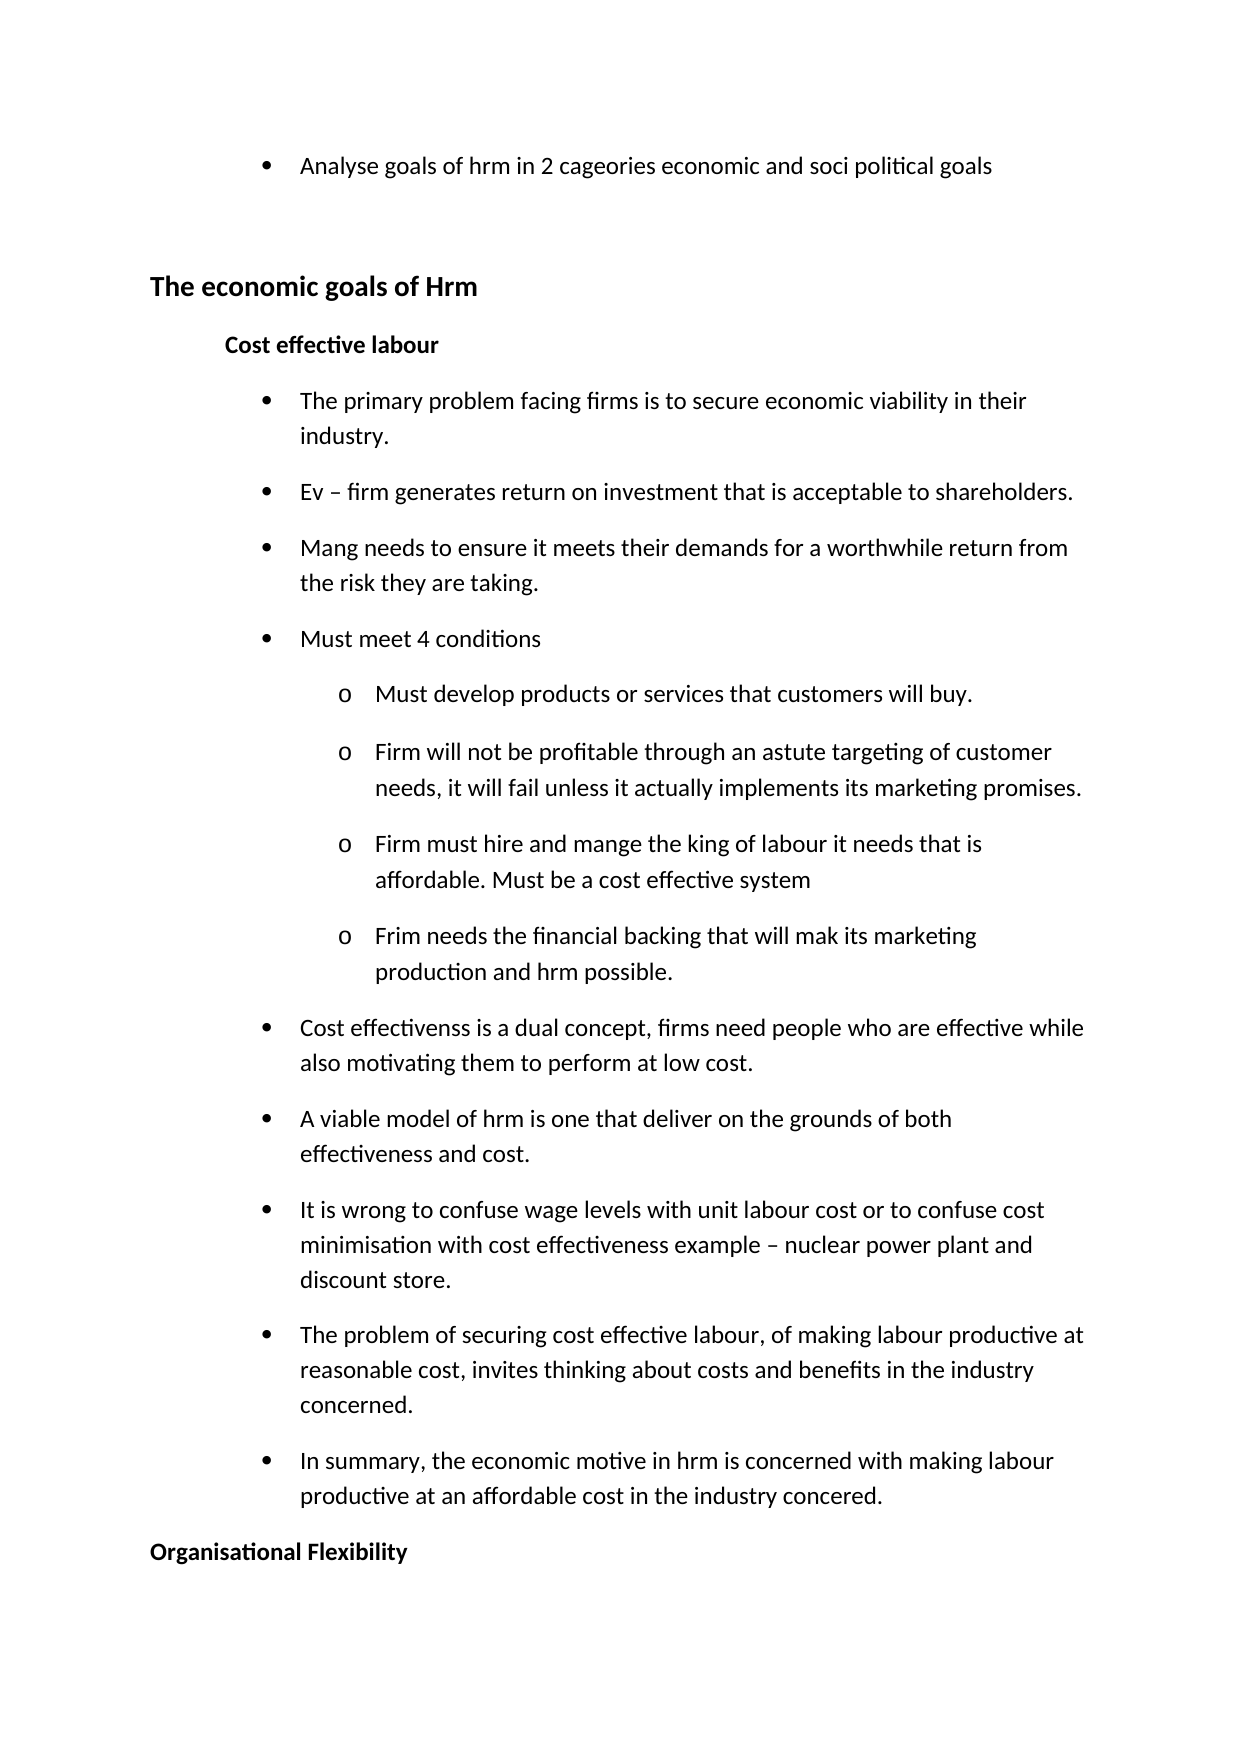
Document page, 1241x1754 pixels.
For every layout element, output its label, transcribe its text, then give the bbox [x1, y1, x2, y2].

list Mang needs to ensure it meets their demands for a worthwhile return from the risk they are taking. [262, 532, 1090, 597]
text The economic goals of Hrm [150, 268, 1090, 303]
list Frim needs the financial backing that will mak its marketing production and hrm possible. [337, 920, 1090, 987]
list Firm must hire and mange the king of labour it needs that is affordable. Must be a cost effective system [337, 828, 1090, 895]
list In summary, the economic motive in hrm is concerned with making labour productive at an affordable cost in the industry concered. [262, 1445, 1090, 1511]
list The problem of securing cost effective labour, of making labour productive at reasonable cost, invites thinking about costs and benefits in the industry concerned. [262, 1319, 1090, 1420]
list Cost effectivenss is a dual concept, firms need people who are effective while also motivating them to perform at low cost. [262, 1012, 1090, 1078]
list The primary problem facing firms is to secure economic viability in their industry. [262, 385, 1090, 451]
list Cost effective labour [225, 329, 1090, 360]
list Must meet 4 conditions [262, 623, 1090, 653]
list Ev – firm generates return on investment that is acceptable to shareholders. [262, 476, 1090, 507]
text Organisational Flexibility [150, 1536, 1090, 1567]
list Analyse goals of hrm in 2 cageories economic and soci political goals [262, 150, 1090, 181]
list Firm will not be profitable through an astute targeting of customer needs, it will fail unless it actually implements its marketing promises. [337, 736, 1090, 803]
list A viable model of hrm is one that deliver on the grounds of both effectiveness and cost. [262, 1103, 1090, 1168]
list It is wrong to confuse wage levels with unit labour cost or to confuse cost minimisation with cost effectiveness example – nuclear power plant and discount store. [262, 1194, 1090, 1294]
list Must develop products or services that customers will buy. [337, 678, 1090, 710]
